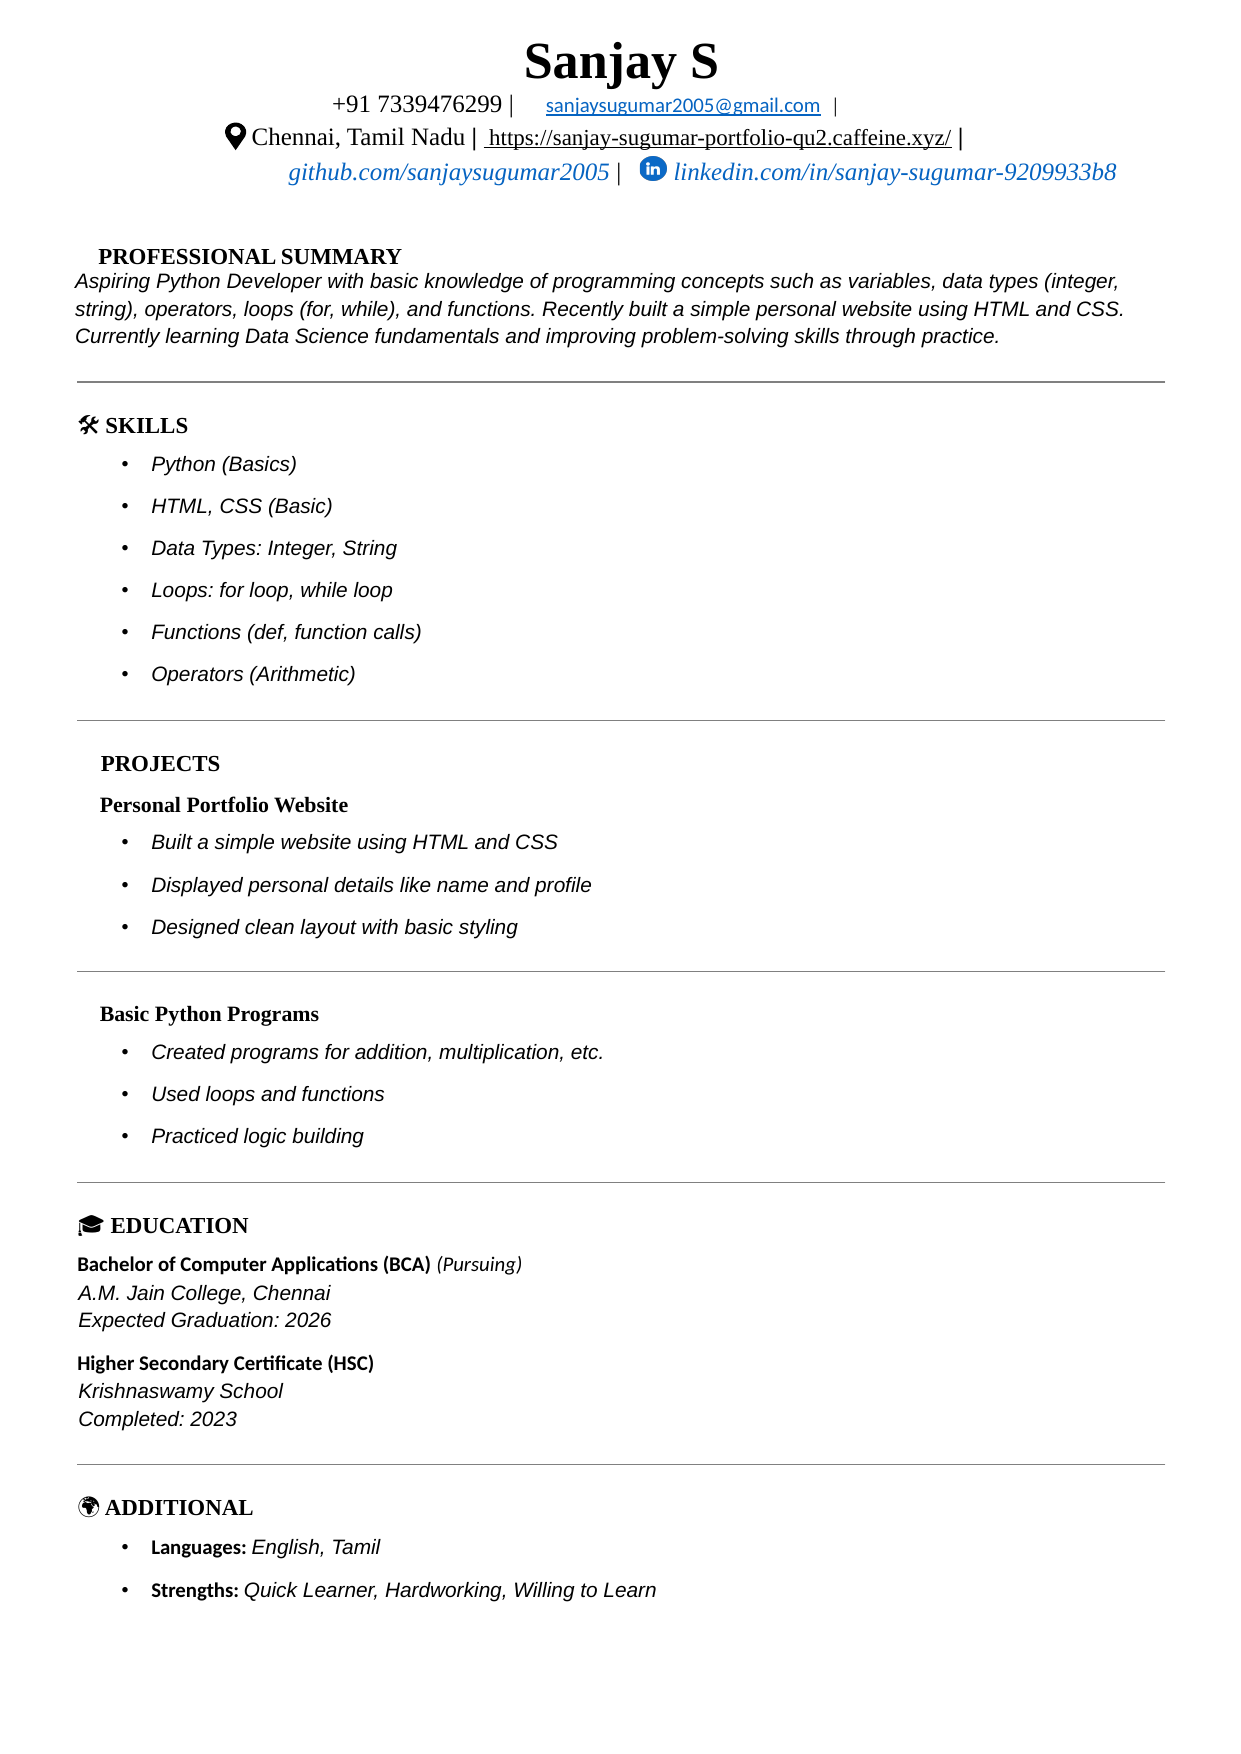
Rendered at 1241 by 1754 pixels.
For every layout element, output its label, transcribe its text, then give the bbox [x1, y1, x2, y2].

subtitle 🎓 EDUCATION [77, 1212, 1165, 1238]
list Designed clean layout with basic styling [121, 914, 1165, 939]
list Practiced logic building [121, 1124, 1165, 1148]
list HTML, CSS (Basic) [121, 493, 1165, 518]
picture [639, 156, 667, 181]
subtitle 🚀 PROJECTS [77, 750, 1165, 776]
subtitle 🌍 ADDITIONAL [77, 1494, 1165, 1521]
list Functions (def, function calls) [121, 620, 1165, 644]
list Languages: English, Tamil [121, 1534, 1165, 1559]
text 🦊 github.com/sanjaysugumar2005 | linkedin.com/in/sanjay-sugumar-9209933b8 [77, 156, 1165, 186]
list Used loops and functions [121, 1082, 1165, 1106]
list Loops: for loop, while loop [121, 578, 1165, 602]
subtitle 🔹 Personal Portfolio Website [77, 792, 1165, 817]
text 💼 PROFESSIONAL SUMMARY [74, 243, 1165, 269]
subtitle 🛠️ SKILLS [77, 412, 1165, 438]
text Higher Secondary Certificate (HSC) Krishnaswamy School Completed: 2023 [77, 1350, 1165, 1431]
list Python (Basics) [121, 451, 1165, 475]
list Strengths: Quick Learner, Hardworking, Willing to Learn [121, 1578, 1165, 1603]
text Sanjay S [77, 29, 1165, 89]
list Data Types: Integer, String [121, 536, 1165, 560]
text 📞+91 7339476299 |📧 sanjaysugumar2005@gmail.com | Chennai, Tamil Nadu | 👨‍💻 https://sanjay-sugumar-portfolio-qu2.caffeine.xyz/ | [77, 89, 1165, 152]
text Aspiring Python Developer with basic knowledge of programming concepts such as variables, data types (integer, string), operators, loops (for, while), and functions. Recently built a simple personal website using HTML and CSS. Currently learning Data Science fundamentals and improving problem-solving skills through practice. [75, 269, 1165, 348]
list Built a simple website using HTML and CSS [121, 830, 1165, 854]
list Operators (Arithmetic) [121, 662, 1165, 686]
list Created programs for addition, multiplication, etc. [121, 1040, 1165, 1064]
text Bachelor of Computer Applications (BCA) (Pursuing) A.M. Jain College, Chennai Expected Graduation: 2026 [77, 1252, 1165, 1332]
list Displayed personal details like name and profile [121, 872, 1165, 896]
subtitle 🔹 Basic Python Programs [77, 1001, 1165, 1027]
